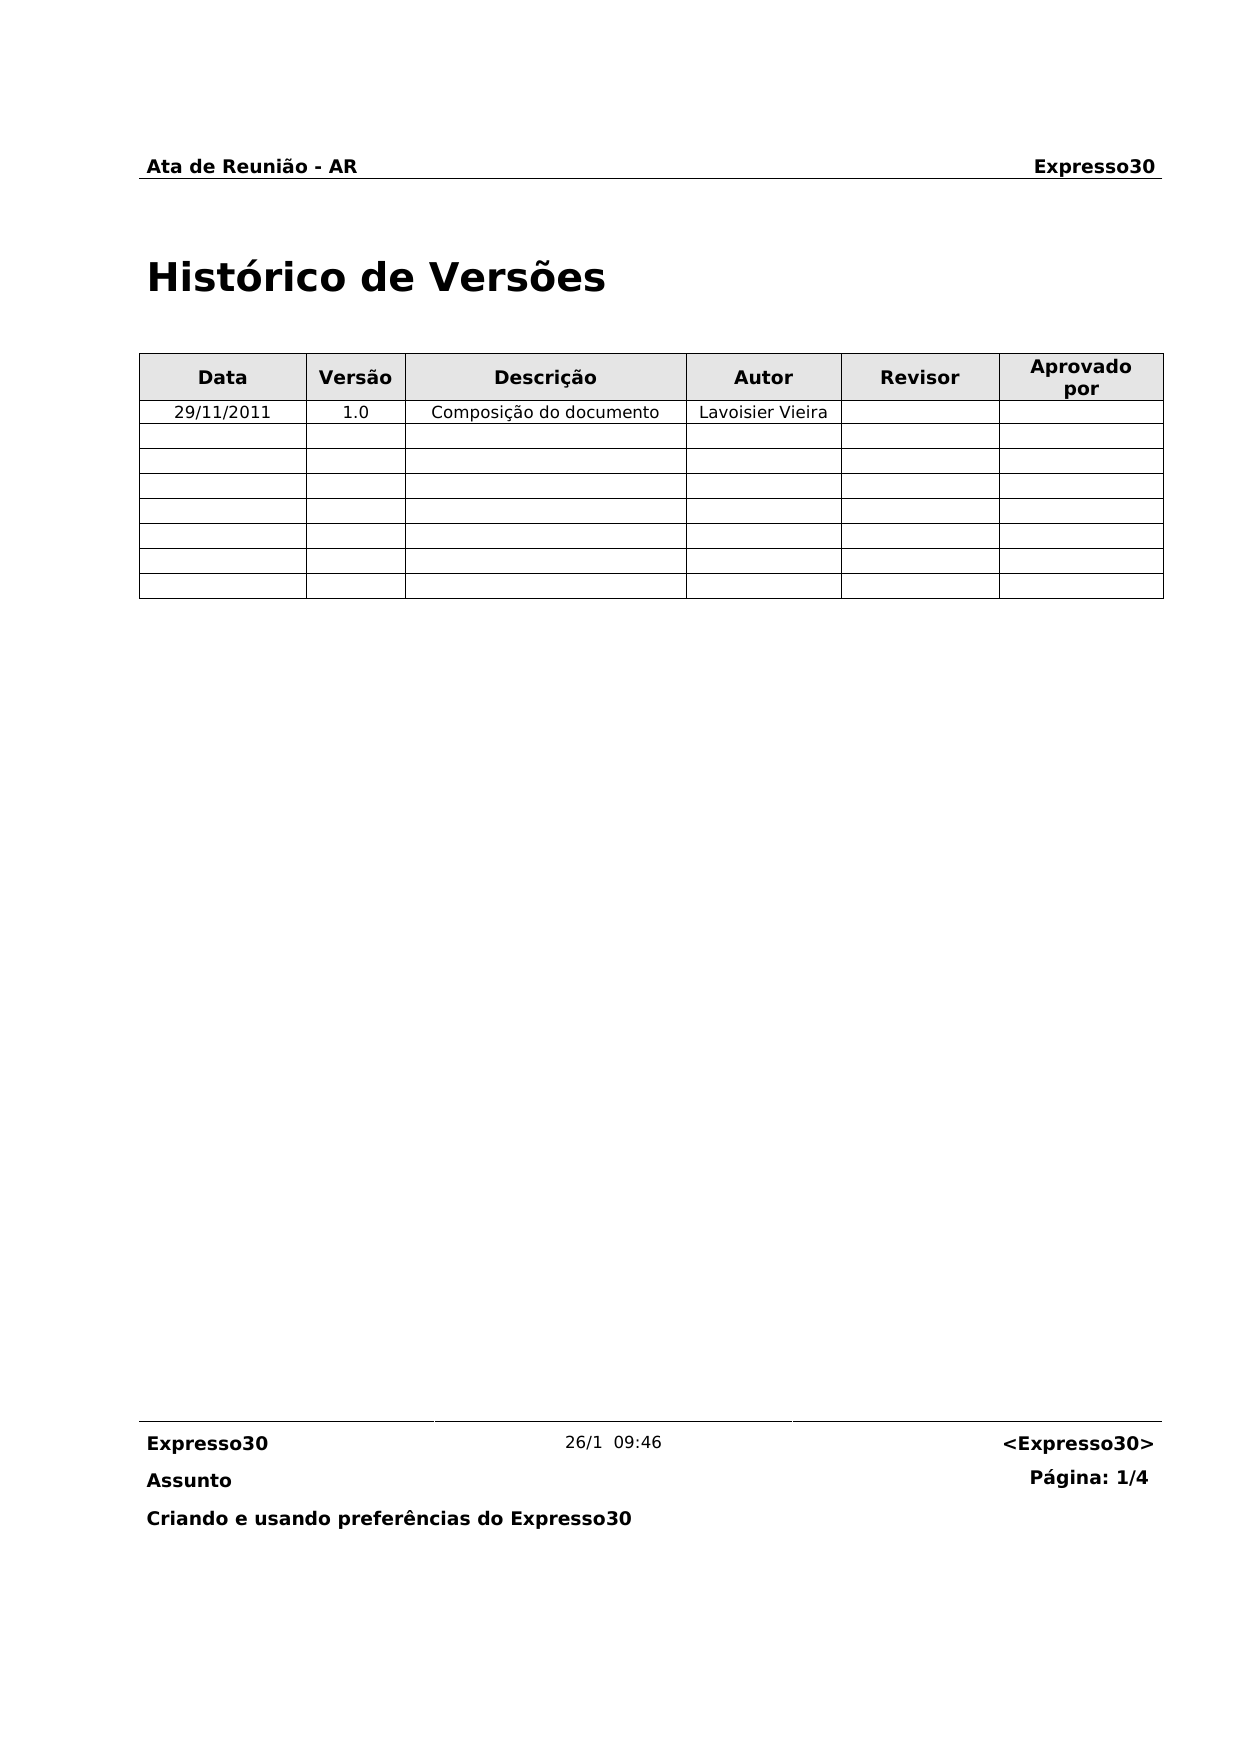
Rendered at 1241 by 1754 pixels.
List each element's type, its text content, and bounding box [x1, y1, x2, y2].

table_cell [842, 499, 999, 523]
table_cell [406, 524, 686, 548]
table_cell [687, 549, 841, 573]
table_header Descrição [406, 354, 686, 400]
table_cell [307, 449, 405, 473]
table_cell 29/11/2011 [140, 401, 306, 423]
table_cell [687, 474, 841, 498]
table_cell [842, 574, 999, 598]
table_header Data [140, 354, 306, 400]
table_cell [1000, 401, 1163, 423]
table_cell Composição do documento [406, 401, 686, 423]
table_cell 1.0 [307, 401, 405, 423]
table_cell [842, 424, 999, 448]
table_cell [1000, 474, 1163, 498]
table_cell [140, 449, 306, 473]
table_cell [687, 499, 841, 523]
table_header Aprovado por [1000, 354, 1163, 400]
table_cell [687, 424, 841, 448]
table_cell [406, 424, 686, 448]
table_cell [307, 424, 405, 448]
table_cell [140, 424, 306, 448]
table_cell [406, 499, 686, 523]
table_cell [1000, 524, 1163, 548]
table_cell [842, 474, 999, 498]
table_header Autor [687, 354, 841, 400]
table_cell Lavoisier Vieira [687, 401, 841, 423]
table_cell [140, 549, 306, 573]
table_cell [406, 574, 686, 598]
table_cell [687, 574, 841, 598]
table_header Versão [307, 354, 405, 400]
table_cell [140, 524, 306, 548]
table_cell [842, 524, 999, 548]
table_cell [1000, 499, 1163, 523]
table_cell [406, 549, 686, 573]
table_cell [406, 474, 686, 498]
table_cell [140, 499, 306, 523]
table_cell [307, 499, 405, 523]
table_cell [1000, 549, 1163, 573]
table_cell [307, 474, 405, 498]
table_cell [140, 574, 306, 598]
table_cell [842, 401, 999, 423]
table_cell [307, 524, 405, 548]
table_cell [406, 449, 686, 473]
table_cell [1000, 449, 1163, 473]
table_cell [307, 549, 405, 573]
table_header Histórico de Versões [139, 231, 1162, 301]
table_cell [842, 549, 999, 573]
table_header Revisor [842, 354, 999, 400]
table_cell [1000, 424, 1163, 448]
table_cell [307, 574, 405, 598]
table_cell [687, 449, 841, 473]
table_cell [1000, 574, 1163, 598]
table_cell [140, 474, 306, 498]
table_cell [842, 449, 999, 473]
table_cell [687, 524, 841, 548]
